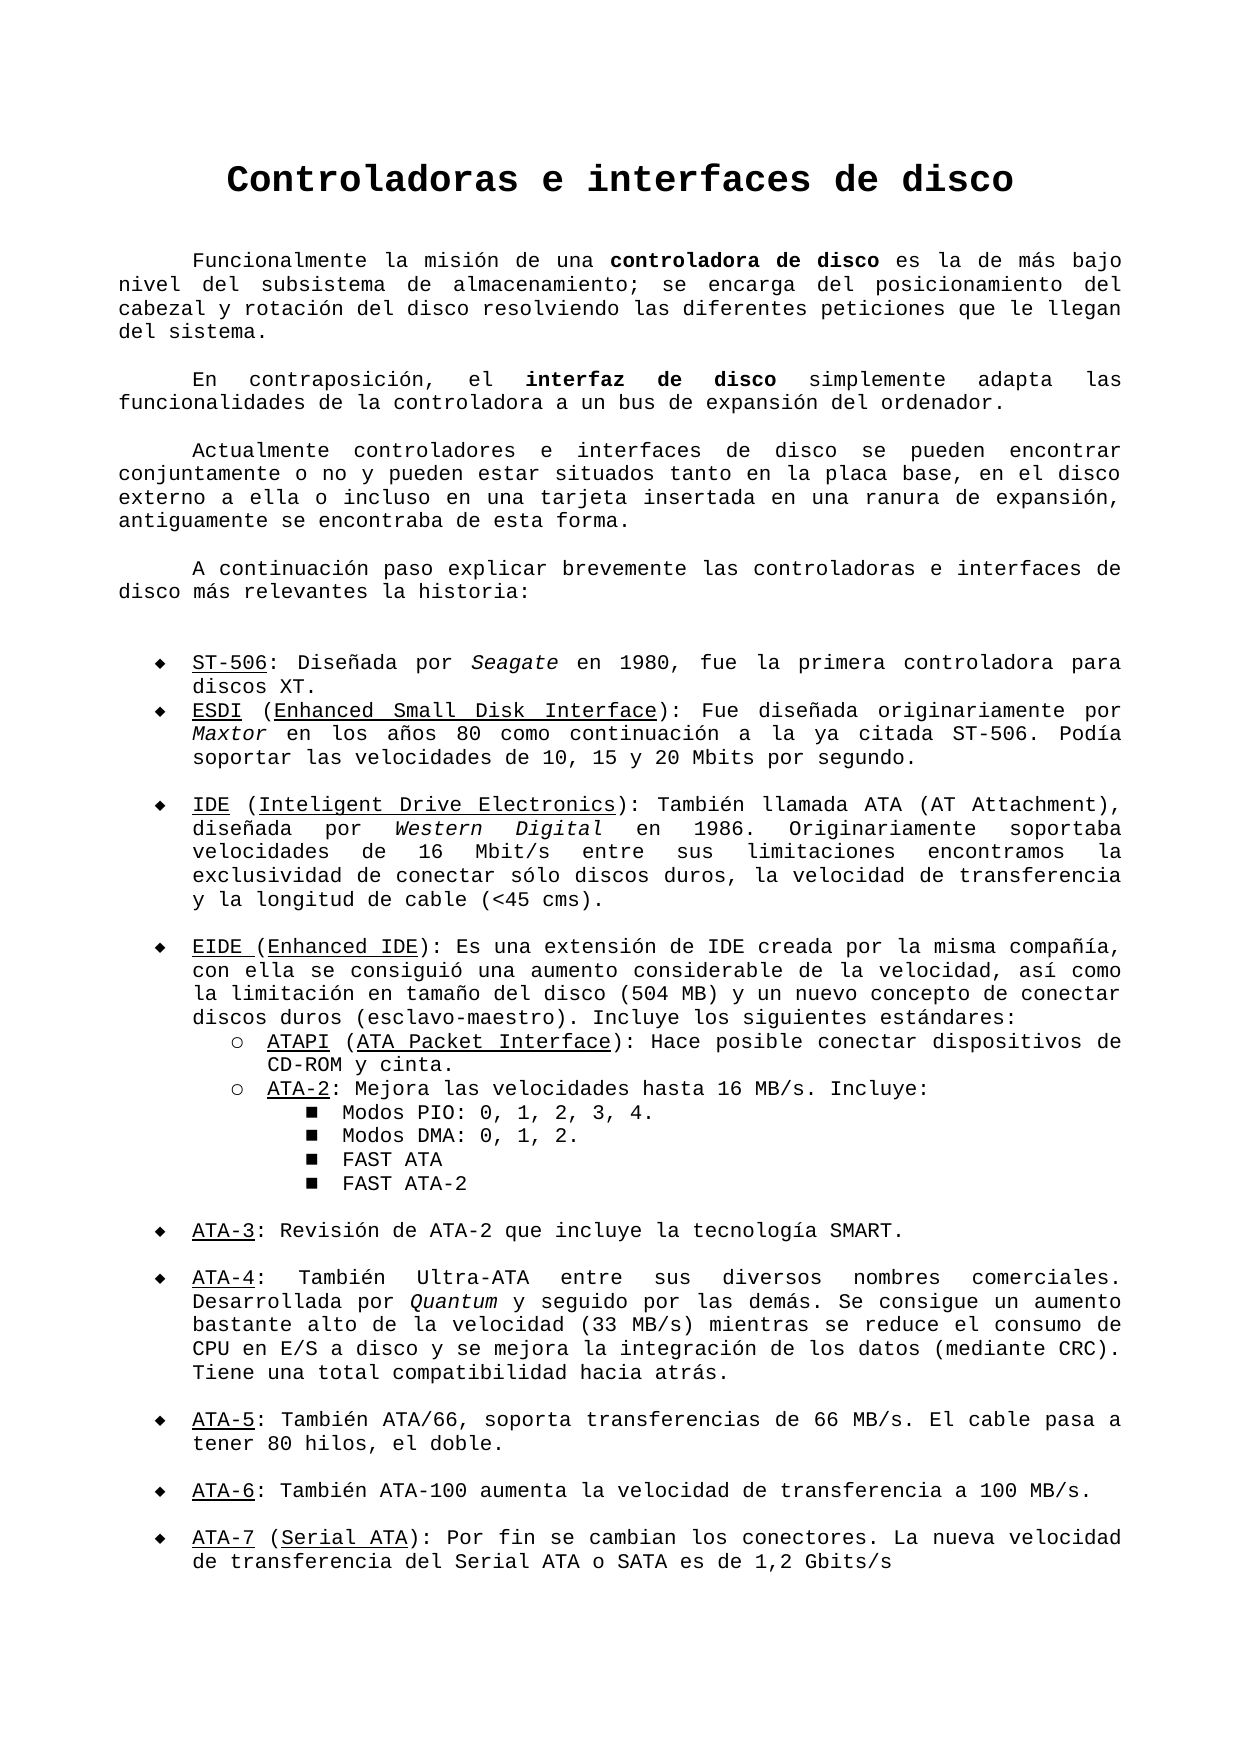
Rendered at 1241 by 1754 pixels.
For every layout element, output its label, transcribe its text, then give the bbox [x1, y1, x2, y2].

list Modos PIO: 0, 1, 2, 3, 4. [304, 1102, 1122, 1125]
list ATA-7 (Serial ATA): Por fin se cambian los conectores. La nueva velocidad de transferencia del Serial ATA o SATA es de 1,2 Gbits/s [154, 1527, 1122, 1574]
list ATA-4: También Ultra-ATA entre sus diversos nombres comerciales. Desarrollada por Quantum y seguido por las demás. Se consigue un aumento bastante alto de la velocidad (33 MB/s) mientras se reduce el consumo de CPU en E/S a disco y se mejora la integración de los datos (mediante CRC). Tiene una total compatibilidad hacia atrás. [154, 1267, 1122, 1385]
list ATAPI (ATA Packet Interface): Hace posible conectar dispositivos de CD-ROM y cinta. [229, 1031, 1122, 1078]
list ST-506: Diseñada por Seagate en 1980, fue la primera controladora para discos XT. [154, 652, 1122, 700]
list ATA-3: Revisión de ATA-2 que incluye la tecnología SMART. [154, 1220, 1122, 1243]
text Controladoras e interfaces de disco [118, 161, 1122, 203]
list ATA-5: También ATA/66, soporta transferencias de 66 MB/s. El cable pasa a tener 80 hilos, el doble. [154, 1409, 1122, 1456]
list FAST ATA-2 [304, 1173, 1122, 1196]
list FAST ATA [304, 1149, 1122, 1173]
list ATA-2: Mejora las velocidades hasta 16 MB/s. Incluye: [229, 1078, 1122, 1102]
text Actualmente controladores e interfaces de disco se pueden encontrar conjuntamente o no y pueden estar situados tanto en la placa base, en el disco externo a ella o incluso en una tarjeta insertada en una ranura de expansión, antiguamente se encontraba de esta forma. [118, 439, 1122, 534]
list ESDI (Enhanced Small Disk Interface): Fue diseñada originariamente por Maxtor en los años 80 como continuación a la ya citada ST-506. Podía soportar las velocidades de 10, 15 y 20 Mbits por segundo. [154, 700, 1122, 771]
list EIDE (Enhanced IDE): Es una extensión de IDE creada por la misma compañía, con ella se consiguió una aumento considerable de la velocidad, así como la limitación en tamaño del disco (504 MB) y un nuevo concepto de conectar discos duros (esclavo-maestro). Incluye los siguientes estándares: [154, 936, 1122, 1031]
list Modos DMA: 0, 1, 2. [304, 1125, 1122, 1149]
text En contraposición, el interfaz de disco simplemente adapta las funcionalidades de la controladora a un bus de expansión del ordenador. [118, 369, 1122, 416]
text A continuación paso explicar brevemente las controladoras e interfaces de disco más relevantes la historia: [118, 558, 1122, 605]
text Funcionalmente la misión de una controladora de disco es la de más bajo nivel del subsistema de almacenamiento; se encarga del posicionamiento del cabezal y rotación del disco resolviendo las diferentes peticiones que le llegan del sistema. [118, 250, 1122, 345]
list IDE (Inteligent Drive Electronics): También llamada ATA (AT Attachment), diseñada por Western Digital en 1986. Originariamente soportaba velocidades de 16 Mbit/s entre sus limitaciones encontramos la exclusividad de conectar sólo discos duros, la velocidad de transferencia y la longitud de cable (<45 cms). [154, 794, 1122, 912]
list ATA-6: También ATA-100 aumenta la velocidad de transferencia a 100 MB/s. [154, 1480, 1122, 1504]
